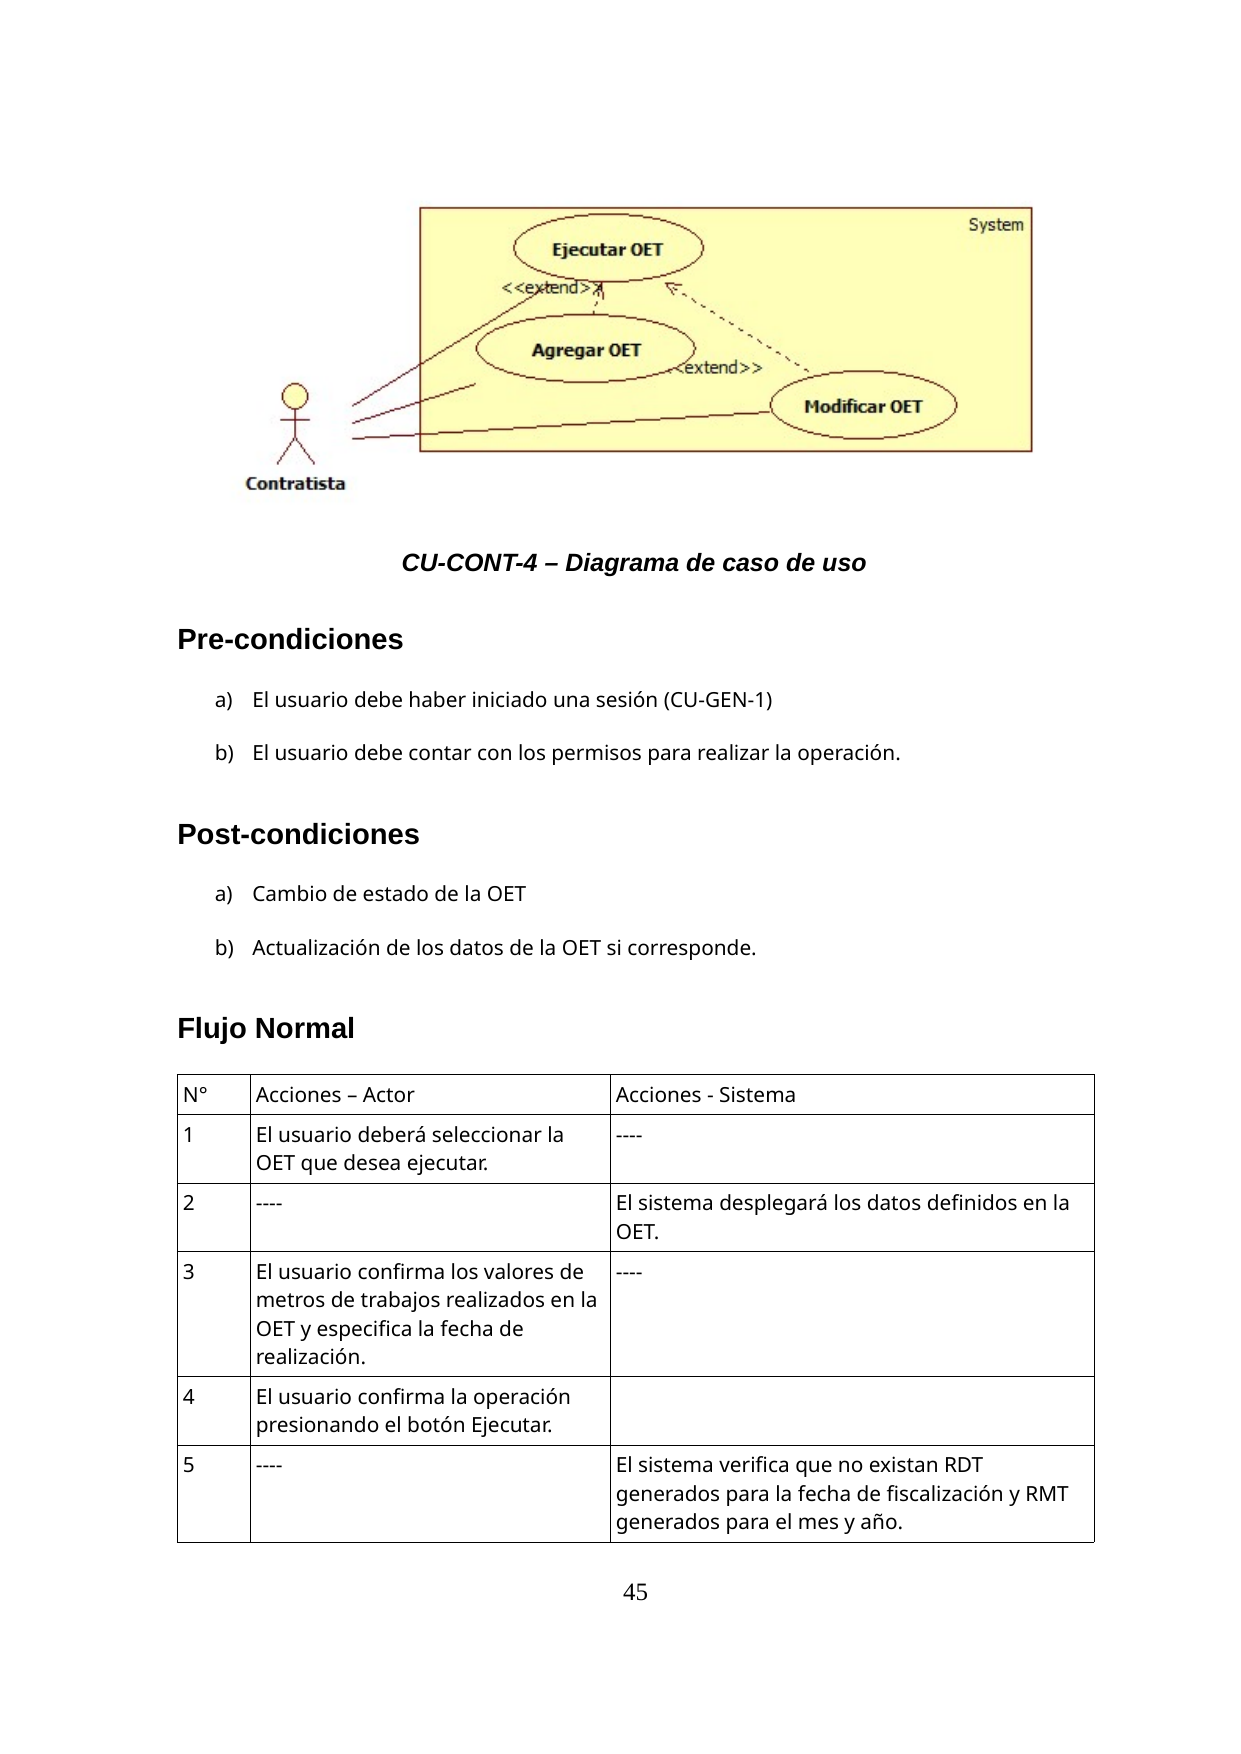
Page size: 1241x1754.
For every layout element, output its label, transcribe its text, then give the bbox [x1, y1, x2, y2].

table_cell ---- [611, 1115, 1094, 1183]
list El usuario debe contar con los permisos para realizar la operación. [214, 738, 1093, 767]
picture [207, 177, 1064, 534]
table_cell [611, 1377, 1094, 1445]
table_cell El sistema desplegará los datos definidos en la OET. [611, 1184, 1094, 1251]
text CU-CONT-4 – Diagrama de caso de uso [177, 177, 1093, 576]
list El usuario debe haber iniciado una sesión (CU-GEN-1) [214, 685, 1093, 713]
table_header N° [178, 1075, 250, 1114]
table_cell El usuario confirma los valores de metros de trabajos realizados en la OET y especifica la fecha de realización. [251, 1252, 610, 1376]
subtitle Post-condiciones [177, 817, 1093, 850]
table_cell 1 [178, 1115, 250, 1183]
table_cell 3 [178, 1252, 250, 1376]
list Cambio de estado de la OET [214, 879, 1093, 908]
table_cell 4 [178, 1377, 250, 1445]
table_cell ---- [251, 1184, 610, 1251]
table_cell El usuario confirma la operación presionando el botón Ejecutar. [251, 1377, 610, 1445]
table_header Acciones - Sistema [611, 1075, 1094, 1114]
subtitle Flujo Normal [177, 1011, 1093, 1045]
table_cell ---- [611, 1252, 1094, 1376]
table_cell 2 [178, 1184, 250, 1251]
table_cell ---- [251, 1446, 610, 1542]
table_cell El sistema verifica que no existan RDT generados para la fecha de fiscalización y RMT generados para el mes y año. [611, 1446, 1094, 1542]
table_cell El usuario deberá seleccionar la OET que desea ejecutar. [251, 1115, 610, 1183]
list Actualización de los datos de la OET si corresponde. [214, 933, 1093, 961]
subtitle Pre-condiciones [177, 622, 1093, 656]
table_cell 5 [178, 1446, 250, 1542]
table_header Acciones – Actor [251, 1075, 610, 1114]
